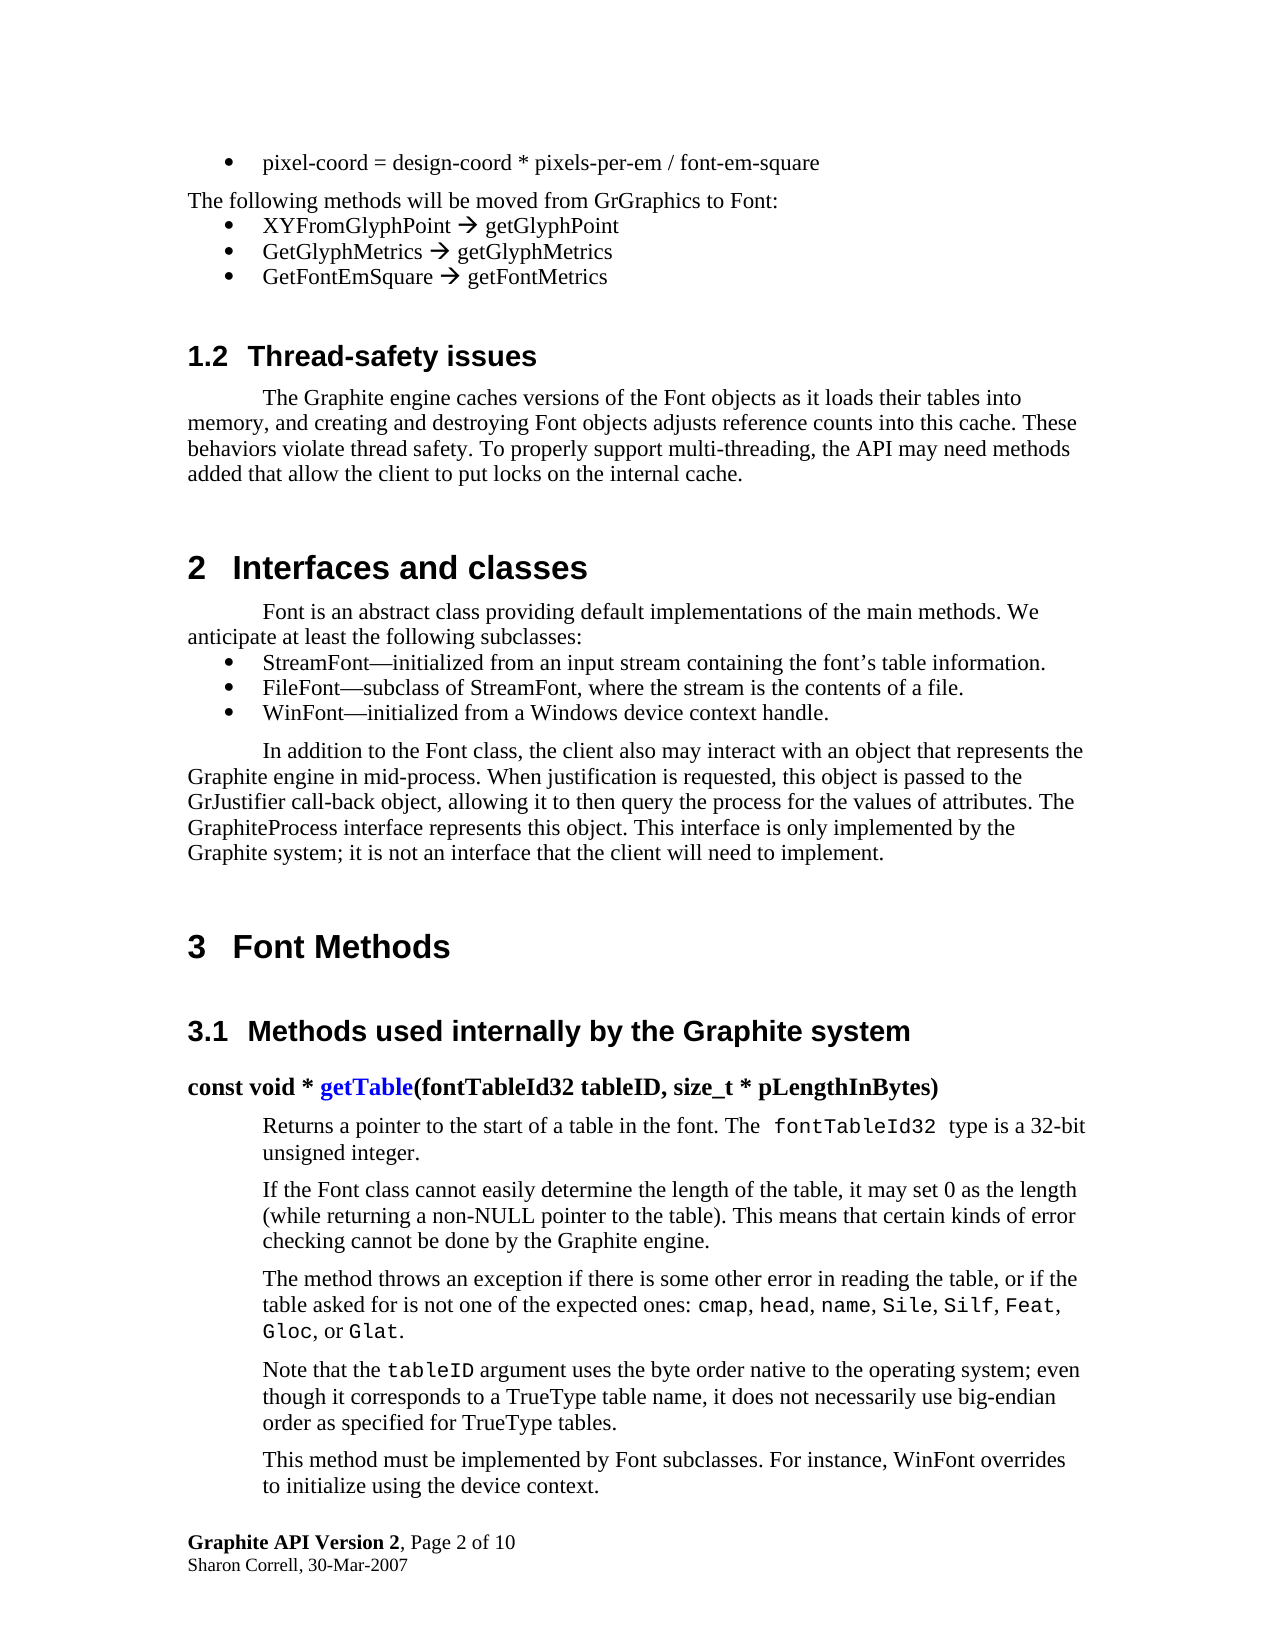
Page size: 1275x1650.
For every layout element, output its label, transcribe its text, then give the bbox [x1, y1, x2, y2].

subtitle Methods used internally by the Graphite system [187, 1015, 1087, 1048]
text The following methods will be moved from GrGraphics to Font: [187, 188, 1087, 213]
list XYFromGlyphPoint à getGlyphPoint [225, 213, 1087, 239]
list FileFont—subclass of StreamFont, where the stream is the contents of a file. [225, 675, 1087, 700]
text const void * getTable(fontTableId32 tableID, size_t * pLengthInBytes) [187, 1073, 1087, 1100]
text The Graphite engine caches versions of the Font objects as it loads their tables into memory, and creating and destroying Font objects adjusts reference counts into this cache. These behaviors violate thread safety. To properly support multi-threading, the API may need methods added that allow the client to put locks on the internal cache. [187, 385, 1087, 486]
text Note that the tableID argument uses the byte order native to the operating system; even though it corresponds to a TrueType table name, it does not necessarily use big-endian order as specified for TrueType tables. [262, 1357, 1087, 1435]
text In addition to the Font class, the client also may interact with an object that represents the Graphite engine in mid-process. When justification is requested, this object is passed to the GrJustifier call-back object, allowing it to then query the process for the values of attributes. The GraphiteProcess interface represents this object. This interface is only implemented by the Graphite system; it is not an interface that the client will need to implement. [187, 738, 1087, 865]
list pixel-coord = design-coord * pixels-per-em / font-em-square [225, 150, 1087, 175]
text If the Font class cannot easily determine the length of the table, it may set 0 as the length (while returning a non-NULL pointer to the table). This means that certain kinds of error checking cannot be done by the Graphite engine. [262, 1177, 1087, 1254]
subtitle Font Methods [187, 928, 1087, 965]
text Font is an abstract class providing default implementations of the main methods. We anticipate at least the following subclasses: [187, 599, 1087, 649]
subtitle Interfaces and classes [187, 549, 1087, 586]
subtitle Thread-safety issues [187, 339, 1087, 372]
list WinFont—initialized from a Windows device context handle. [225, 700, 1087, 726]
list StreamFont—initialized from an input stream containing the font’s table information. [225, 649, 1087, 675]
list GetFontEmSquare à getFontMetrics [225, 264, 1087, 289]
text The method throws an exception if there is some other error in reading the table, or if the table asked for is not one of the expected ones: cmap, head, name, Sile, Silf, Feat, Gloc, or Glat. [262, 1266, 1087, 1345]
text This method must be implemented by Font subclasses. For instance, WinFont overrides to initialize using the device context. [262, 1447, 1087, 1498]
text Returns a pointer to the start of a table in the font. The fontTableId32 type is a 32-bit unsigned integer. [262, 1113, 1087, 1165]
list GetGlyphMetrics à getGlyphMetrics [225, 239, 1087, 264]
